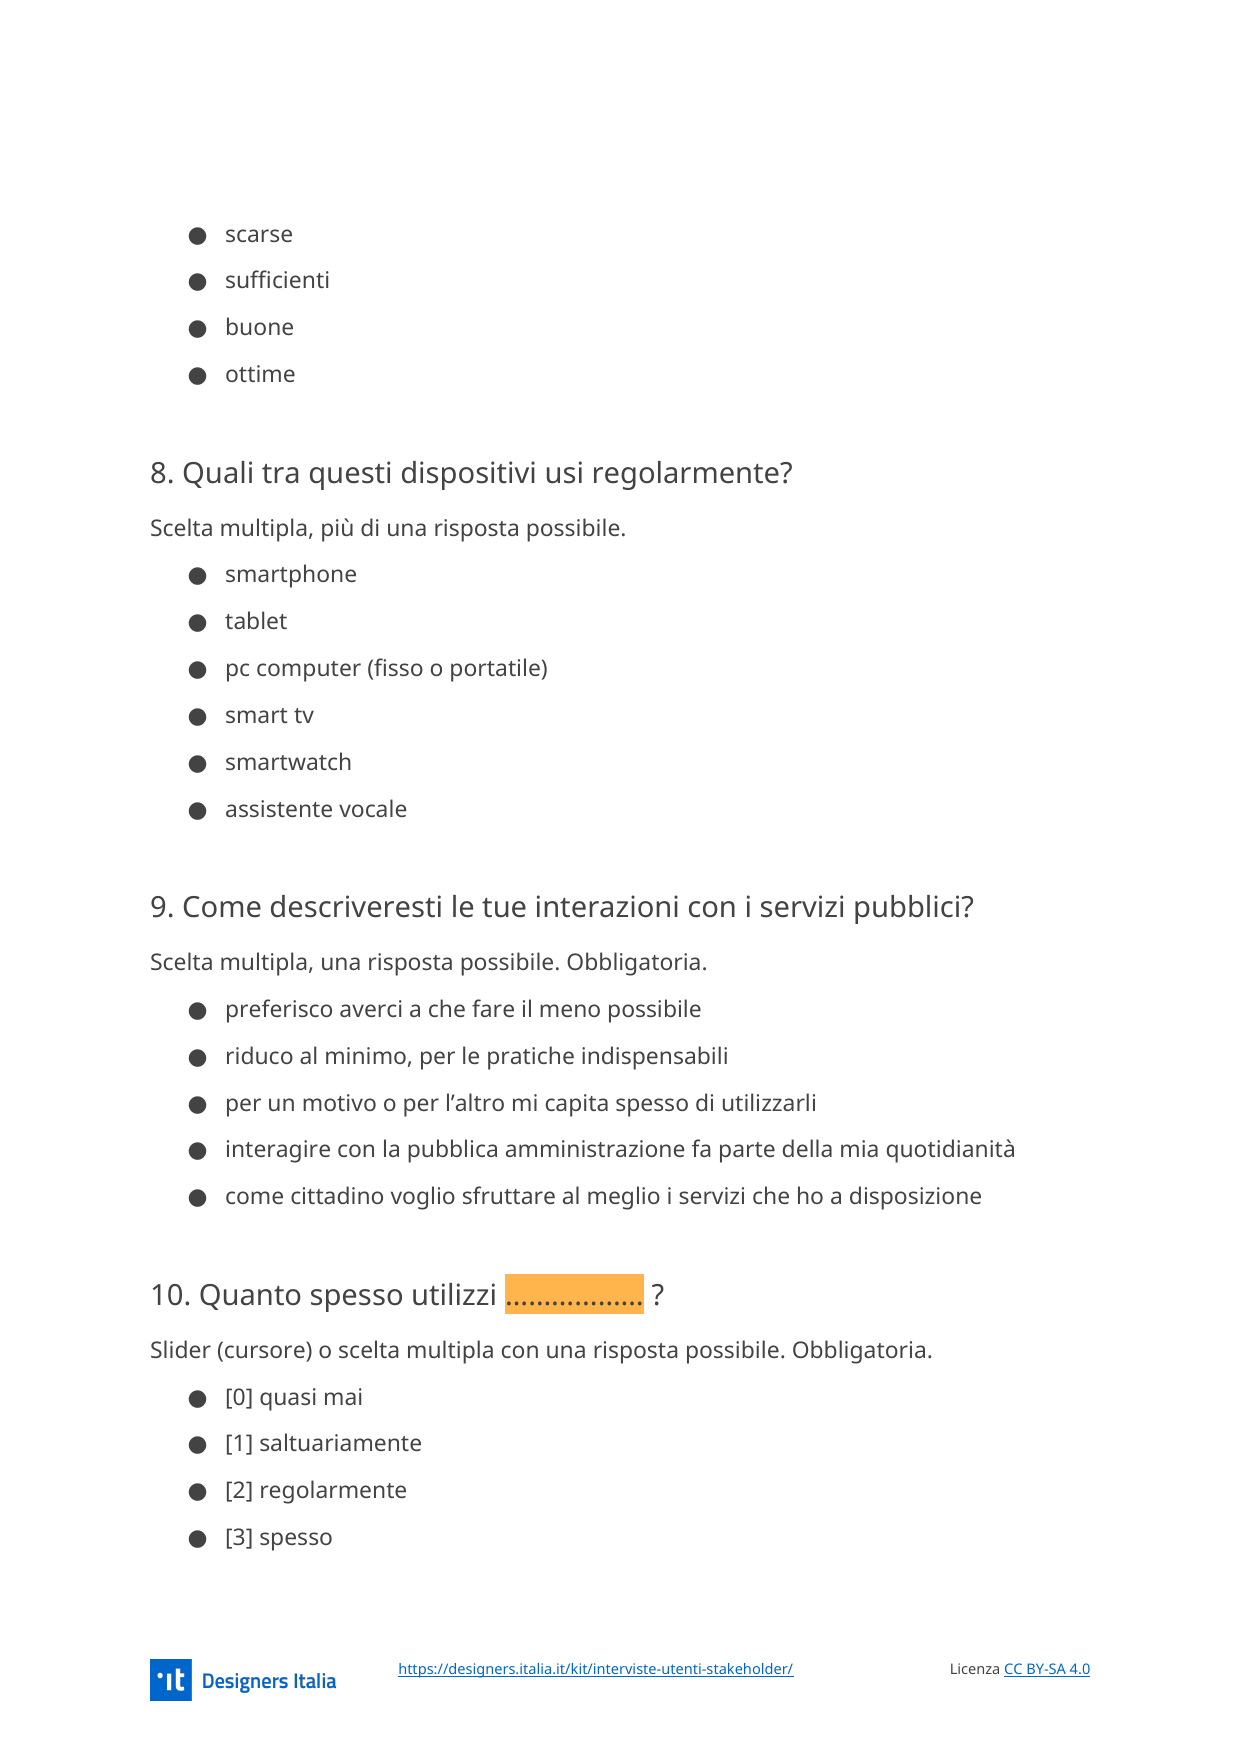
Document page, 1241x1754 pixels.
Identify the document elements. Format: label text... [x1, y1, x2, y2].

list riduco al minimo, per le pratiche indispensabili [187, 1040, 1090, 1071]
list assistente vocale [187, 793, 1090, 824]
text Scelta multipla, una risposta possibile. Obbligatoria. [150, 946, 1090, 977]
list per un motivo o per l’altro mi capita spesso di utilizzarli [187, 1087, 1090, 1118]
text Scelta multipla, più di una risposta possibile. [150, 511, 1090, 543]
list preferisco averci a che fare il meno possibile [187, 993, 1090, 1024]
list buone [187, 311, 1090, 343]
list interagire con la pubblica amministrazione fa parte della mia quotidianità [187, 1133, 1090, 1165]
list smartwatch [187, 746, 1090, 777]
list tablet [187, 605, 1090, 636]
list [1] saltuariamente [187, 1427, 1090, 1458]
subtitle 8. Quali tra questi dispositivi usi regolarmente? [150, 452, 1090, 492]
list scarse [187, 218, 1090, 249]
list come cittadino voglio sfruttare al meglio i servizi che ho a disposizione [187, 1180, 1090, 1212]
text Slider (cursore) o scelta multipla con una risposta possibile. Obbligatoria. [150, 1333, 1090, 1365]
subtitle 10. Quanto spesso utilizzi ………...…… ? [150, 1274, 1090, 1314]
list smart tv [187, 699, 1090, 730]
list [3] spesso [187, 1521, 1090, 1552]
picture [150, 1659, 347, 1701]
list ottime [187, 358, 1090, 389]
subtitle 9. Come descriveresti le tue interazioni con i servizi pubblici? [150, 886, 1090, 926]
list [2] regolarmente [187, 1474, 1090, 1505]
list [0] quasi mai [187, 1380, 1090, 1412]
list sufficienti [187, 264, 1090, 296]
list smartphone [187, 558, 1090, 589]
list pc computer (fisso o portatile) [187, 652, 1090, 683]
